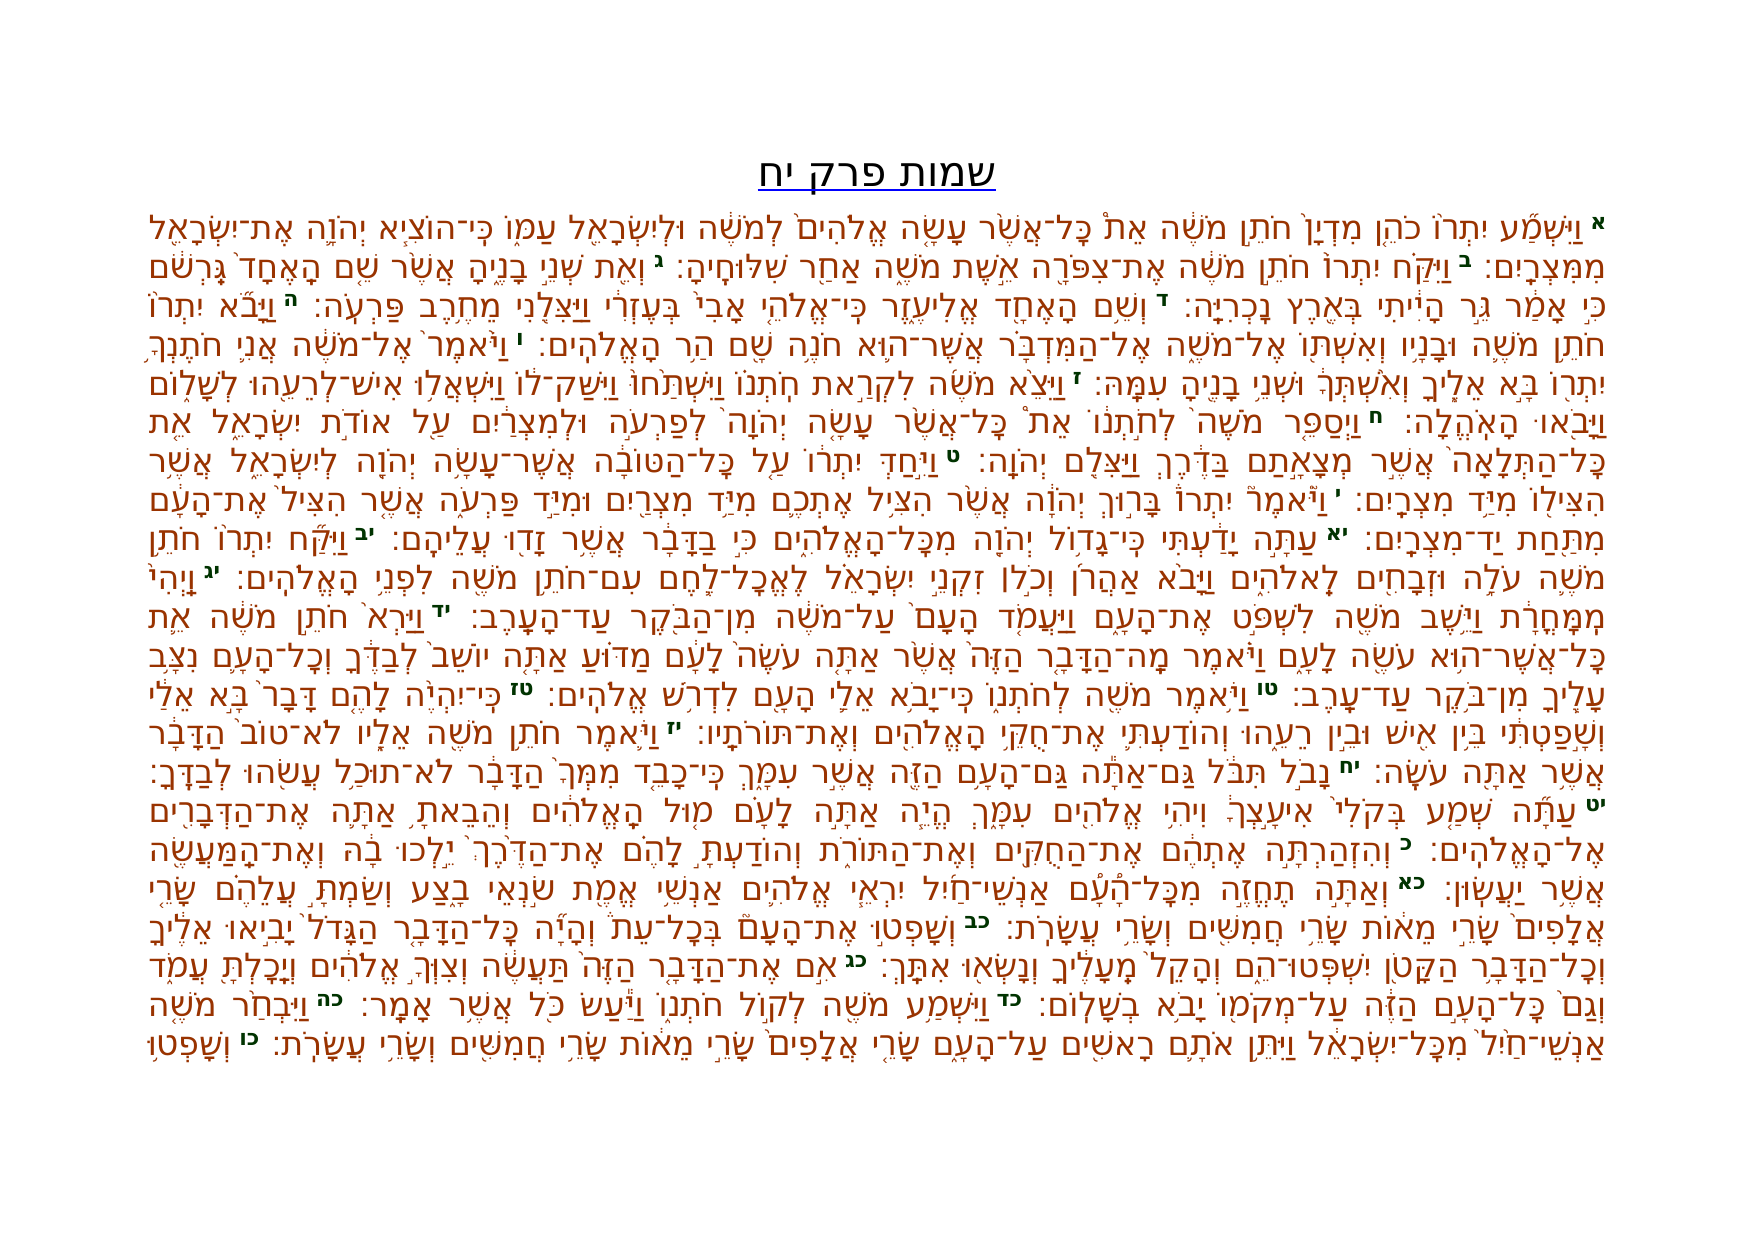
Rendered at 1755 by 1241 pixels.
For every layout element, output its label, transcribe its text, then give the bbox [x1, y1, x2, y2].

text שמות פרק יח [148, 148, 1606, 196]
text א וַיִּשְׁמַ֞ע יִתְר֨וֹ כֹהֵ֤ן מִדְיָן֙ חֹתֵ֣ן מֹשֶׁ֔ה אֵת֩ כׇּל־אֲשֶׁ֨ר עָשָׂ֤ה אֱלֹהִים֙ לְמֹשֶׁ֔ה וּלְיִשְׂרָאֵ֖ל עַמּ֑וֹ כִּֽי־הוֹצִ֧יא יְהֹוָ֛ה אֶת־יִשְׂרָאֵ֖ל מִמִּצְרָֽיִם׃ ב וַיִּקַּ֗ח יִתְרוֹ֙ חֹתֵ֣ן מֹשֶׁ֔ה אֶת־צִפֹּרָ֖ה אֵ֣שֶׁת מֹשֶׁ֑ה אַחַ֖ר שִׁלּוּחֶֽיהָ׃ ג וְאֵ֖ת שְׁנֵ֣י בָנֶ֑יהָ אֲשֶׁ֨ר שֵׁ֤ם הָֽאֶחָד֙ גֵּֽרְשֹׁ֔ם כִּ֣י אָמַ֔ר גֵּ֣ר הָיִ֔יתִי בְּאֶ֖רֶץ נׇכְרִיָּֽה׃ ד וְשֵׁ֥ם הָאֶחָ֖ד אֱלִיעֶ֑זֶר כִּֽי־אֱלֹהֵ֤י אָבִי֙ בְּעֶזְרִ֔י וַיַּצִּלֵ֖נִי מֵחֶ֥רֶב פַּרְעֹֽה׃ ה וַיָּבֹ֞א יִתְר֨וֹ חֹתֵ֥ן מֹשֶׁ֛ה וּבָנָ֥יו וְאִשְׁתּ֖וֹ אֶל־מֹשֶׁ֑ה אֶל־הַמִּדְבָּ֗ר אֲשֶׁר־ה֛וּא חֹנֶ֥ה שָׁ֖ם הַ֥ר הָאֱלֹהִֽים׃ ו וַיֹּ֙אמֶר֙ אֶל־מֹשֶׁ֔ה אֲנִ֛י חֹתֶנְךָ֥ יִתְר֖וֹ בָּ֣א אֵלֶ֑יךָ וְאִ֨שְׁתְּךָ֔ וּשְׁנֵ֥י בָנֶ֖יהָ עִמָּֽהּ׃ ז וַיֵּצֵ֨א מֹשֶׁ֜ה לִקְרַ֣את חֹֽתְנ֗וֹ וַיִּשְׁתַּ֙חוּ֙ וַיִּשַּׁק־ל֔וֹ וַיִּשְׁאֲל֥וּ אִישׁ־לְרֵעֵ֖הוּ לְשָׁל֑וֹם וַיָּבֹ֖אוּ הָאֹֽהֱלָה׃ ח וַיְסַפֵּ֤ר מֹשֶׁה֙ לְחֹ֣תְנ֔וֹ אֵת֩ כׇּל־אֲשֶׁ֨ר עָשָׂ֤ה יְהֹוָה֙ לְפַרְעֹ֣ה וּלְמִצְרַ֔יִם עַ֖ל אוֹדֹ֣ת יִשְׂרָאֵ֑ל אֵ֤ת כׇּל־הַתְּלָאָה֙ אֲשֶׁ֣ר מְצָאָ֣תַם בַּדֶּ֔רֶךְ וַיַּצִּלֵ֖ם יְהֹוָֽה׃ ט וַיִּ֣חַדְּ יִתְר֔וֹ עַ֚ל כׇּל־הַטּוֹבָ֔ה אֲשֶׁר־עָשָׂ֥ה יְהֹוָ֖ה לְיִשְׂרָאֵ֑ל אֲשֶׁ֥ר הִצִּיל֖וֹ מִיַּ֥ד מִצְרָֽיִם׃ י וַיֹּ֘אמֶר֮ יִתְרוֹ֒ בָּר֣וּךְ יְהֹוָ֔ה אֲשֶׁ֨ר הִצִּ֥יל אֶתְכֶ֛ם מִיַּ֥ד מִצְרַ֖יִם וּמִיַּ֣ד פַּרְעֹ֑ה אֲשֶׁ֤ר הִצִּיל֙ אֶת־הָעָ֔ם מִתַּ֖חַת יַד־מִצְרָֽיִם׃ יא עַתָּ֣ה יָדַ֔עְתִּי כִּֽי־גָד֥וֹל יְהֹוָ֖ה מִכׇּל־הָאֱלֹהִ֑ים כִּ֣י בַדָּבָ֔ר אֲשֶׁ֥ר זָד֖וּ עֲלֵיהֶֽם׃ יב וַיִּקַּ֞ח יִתְר֨וֹ חֹתֵ֥ן מֹשֶׁ֛ה עֹלָ֥ה וּזְבָחִ֖ים לֵֽאלֹהִ֑ים וַיָּבֹ֨א אַהֲרֹ֜ן וְכֹ֣ל׀ זִקְנֵ֣י יִשְׂרָאֵ֗ל לֶאֱכׇל־לֶ֛חֶם עִם־חֹתֵ֥ן מֹשֶׁ֖ה לִפְנֵ֥י הָאֱלֹהִֽים׃ יג וַֽיְהִי֙ מִֽמׇּחֳרָ֔ת וַיֵּ֥שֶׁב מֹשֶׁ֖ה לִשְׁפֹּ֣ט אֶת־הָעָ֑ם וַיַּעֲמֹ֤ד הָעָם֙ עַל־מֹשֶׁ֔ה מִן־הַבֹּ֖קֶר עַד־הָעָֽרֶב׃ יד וַיַּרְא֙ חֹתֵ֣ן מֹשֶׁ֔ה אֵ֛ת כׇּל־אֲשֶׁר־ה֥וּא עֹשֶׂ֖ה לָעָ֑ם וַיֹּ֗אמֶר מָֽה־הַדָּבָ֤ר הַזֶּה֙ אֲשֶׁ֨ר אַתָּ֤ה עֹשֶׂה֙ לָעָ֔ם מַדּ֗וּעַ אַתָּ֤ה יוֹשֵׁב֙ לְבַדֶּ֔ךָ וְכׇל־הָעָ֛ם נִצָּ֥ב עָלֶ֖יךָ מִן־בֹּ֥קֶר עַד־עָֽרֶב׃ טו וַיֹּ֥אמֶר מֹשֶׁ֖ה לְחֹתְנ֑וֹ כִּֽי־יָבֹ֥א אֵלַ֛י הָעָ֖ם לִדְרֹ֥שׁ אֱלֹהִֽים׃ טז כִּֽי־יִהְיֶ֨ה לָהֶ֤ם דָּבָר֙ בָּ֣א אֵלַ֔י וְשָׁ֣פַטְתִּ֔י בֵּ֥ין אִ֖ישׁ וּבֵ֣ין רֵעֵ֑הוּ וְהוֹדַעְתִּ֛י אֶת־חֻקֵּ֥י הָאֱלֹהִ֖ים וְאֶת־תּוֹרֹתָֽיו׃ יז וַיֹּ֛אמֶר חֹתֵ֥ן מֹשֶׁ֖ה אֵלָ֑יו לֹא־טוֹב֙ הַדָּבָ֔ר אֲשֶׁ֥ר אַתָּ֖ה עֹשֶֽׂה׃ יח נָבֹ֣ל תִּבֹּ֔ל גַּם־אַתָּ֕ה גַּם־הָעָ֥ם הַזֶּ֖ה אֲשֶׁ֣ר עִמָּ֑ךְ כִּֽי־כָבֵ֤ד מִמְּךָ֙ הַדָּבָ֔ר לֹא־תוּכַ֥ל עֲשֹׂ֖הוּ לְבַדֶּֽךָ׃ יט עַתָּ֞ה שְׁמַ֤ע בְּקֹלִי֙ אִיעָ֣צְךָ֔ וִיהִ֥י אֱלֹהִ֖ים עִמָּ֑ךְ הֱיֵ֧ה אַתָּ֣ה לָעָ֗ם מ֚וּל הָֽאֱלֹהִ֔ים וְהֵבֵאתָ֥ אַתָּ֛ה אֶת־הַדְּבָרִ֖ים אֶל־הָאֱלֹהִֽים׃ כ וְהִזְהַרְתָּ֣ה אֶתְהֶ֔ם אֶת־הַחֻקִּ֖ים וְאֶת־הַתּוֹרֹ֑ת וְהוֹדַעְתָּ֣ לָהֶ֗ם אֶת־הַדֶּ֙רֶךְ֙ יֵ֣לְכוּ בָ֔הּ וְאֶת־הַֽמַּעֲשֶׂ֖ה אֲשֶׁ֥ר יַעֲשֽׂוּן׃ כא וְאַתָּ֣ה תֶחֱזֶ֣ה מִכׇּל־הָ֠עָ֠ם אַנְשֵׁי־חַ֜יִל יִרְאֵ֧י אֱלֹהִ֛ים אַנְשֵׁ֥י אֱמֶ֖ת שֹׂ֣נְאֵי בָ֑צַע וְשַׂמְתָּ֣ עֲלֵהֶ֗ם שָׂרֵ֤י אֲלָפִים֙ שָׂרֵ֣י מֵא֔וֹת שָׂרֵ֥י חֲמִשִּׁ֖ים וְשָׂרֵ֥י עֲשָׂרֹֽת׃ כב וְשָׁפְט֣וּ אֶת־הָעָם֮ בְּכׇל־עֵת֒ וְהָיָ֞ה כׇּל־הַדָּבָ֤ר הַגָּדֹל֙ יָבִ֣יאוּ אֵלֶ֔יךָ וְכׇל־הַדָּבָ֥ר הַקָּטֹ֖ן יִשְׁפְּטוּ־הֵ֑ם וְהָקֵל֙ מֵֽעָלֶ֔יךָ וְנָשְׂא֖וּ אִתָּֽךְ׃ כג אִ֣ם אֶת־הַדָּבָ֤ר הַזֶּה֙ תַּעֲשֶׂ֔ה וְצִוְּךָ֣ אֱלֹהִ֔ים וְיָֽכׇלְתָּ֖ עֲמֹ֑ד וְגַם֙ כׇּל־הָעָ֣ם הַזֶּ֔ה עַל־מְקֹמ֖וֹ יָבֹ֥א בְשָׁלֽוֹם׃ כד וַיִּשְׁמַ֥ע מֹשֶׁ֖ה לְק֣וֹל חֹתְנ֑וֹ וַיַּ֕עַשׂ כֹּ֖ל אֲשֶׁ֥ר אָמָֽר׃ כה וַיִּבְחַ֨ר מֹשֶׁ֤ה אַנְשֵׁי־חַ֙יִל֙ מִכׇּל־יִשְׂרָאֵ֔ל וַיִּתֵּ֥ן אֹתָ֛ם רָאשִׁ֖ים עַל־הָעָ֑ם שָׂרֵ֤י אֲלָפִים֙ שָׂרֵ֣י מֵא֔וֹת שָׂרֵ֥י חֲמִשִּׁ֖ים וְשָׂרֵ֥י עֲשָׂרֹֽת׃ כו וְשָׁפְט֥וּ [148, 209, 1606, 1063]
